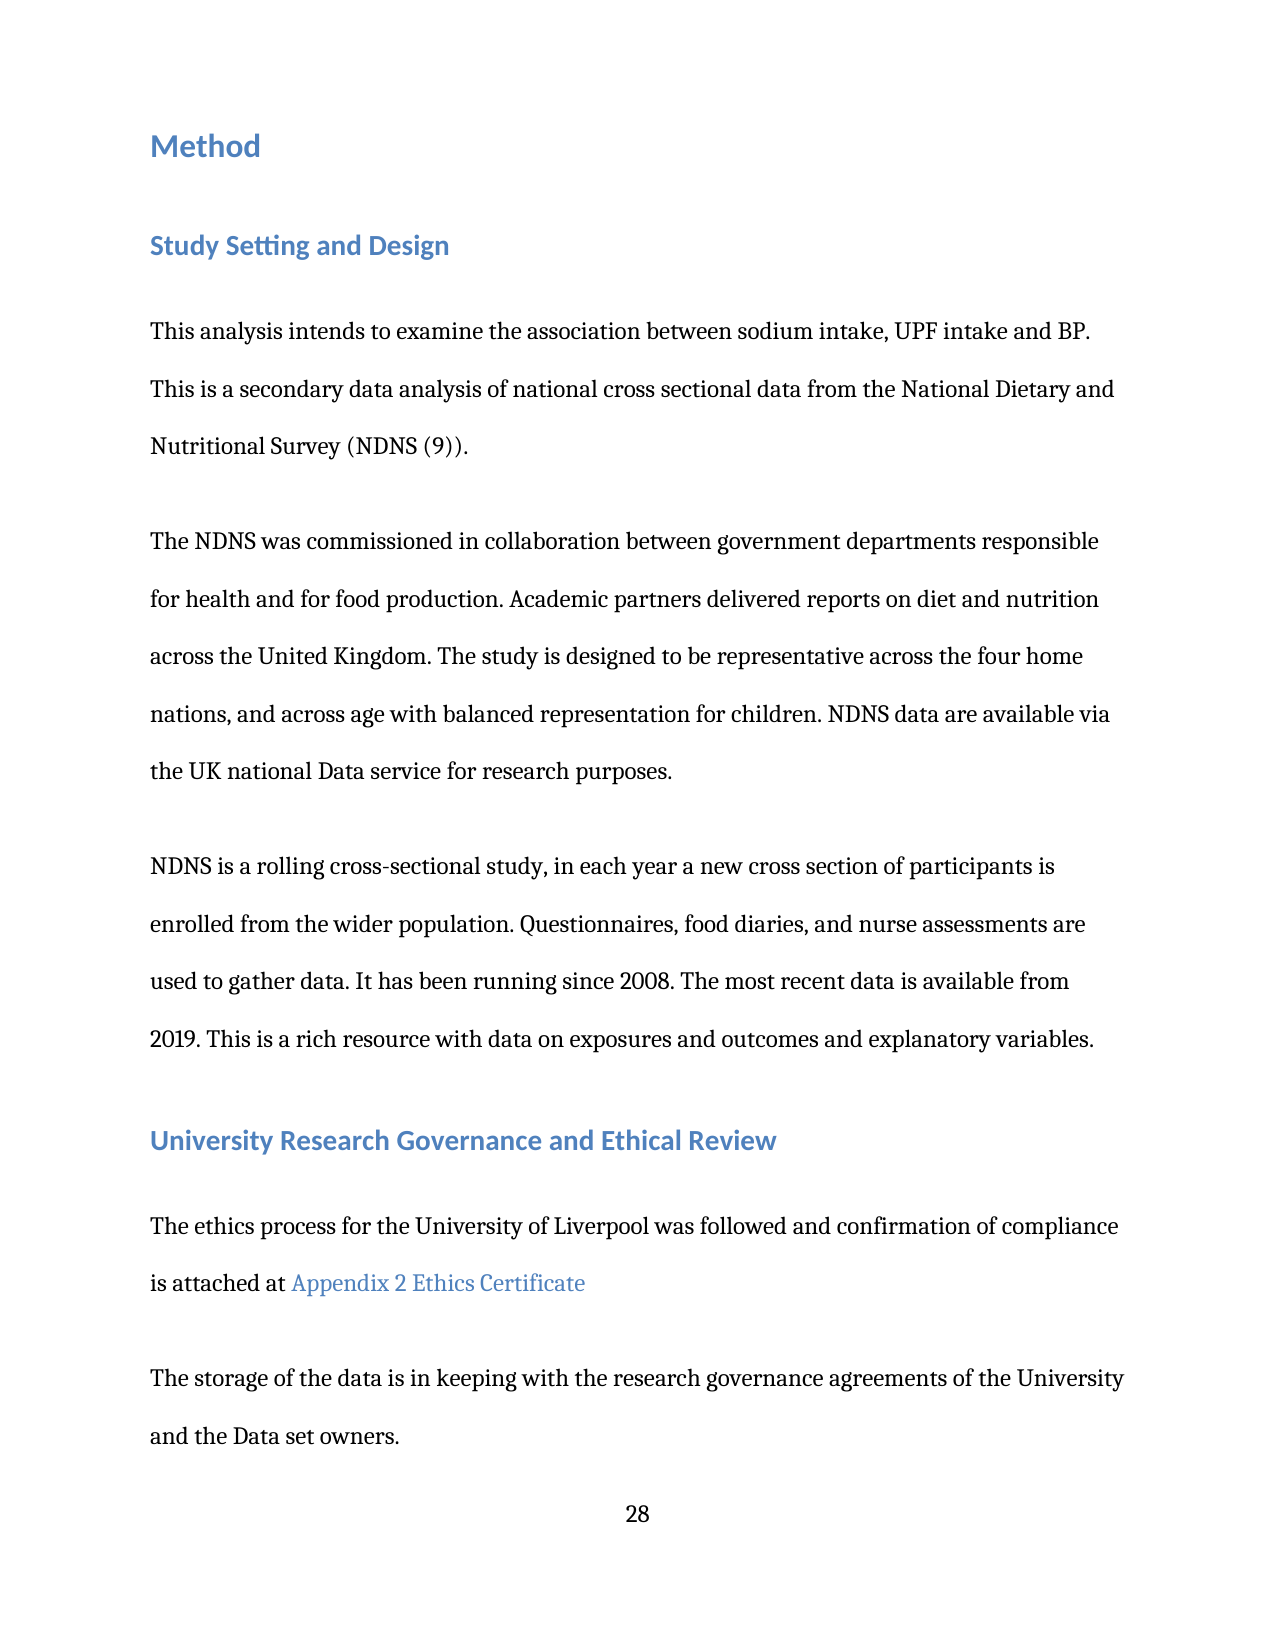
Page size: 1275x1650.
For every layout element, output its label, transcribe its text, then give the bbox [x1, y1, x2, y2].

text NDNS is a rolling cross-sectional study, in each year a new cross section of participants is enrolled from the wider population. Questionnaires, food diaries, and nurse assessments are used to gather data. It has been running since 2008. The most recent data is available from 2019. This is a rich resource with data on exposures and outcomes and explanatory variables. [150, 852, 1125, 1053]
text This analysis intends to examine the association between sodium intake, UPF intake and BP. This is a secondary data analysis of national cross sectional data from the National Dietary and Nutritional Survey (NDNS (9)). [150, 317, 1125, 461]
subtitle Method [150, 125, 1125, 166]
subtitle University Research Governance and Ethical Review [150, 1122, 1125, 1157]
text The NDNS was commissioned in collaboration between government departments responsible for health and for food production. Academic partners delivered reports on diet and nutrition across the United Kingdom. The study is designed to be representative across the four home nations, and across age with balanced representation for children. NDNS data are available via the UK national Data service for research purposes. [150, 527, 1125, 786]
text The storage of the data is in keeping with the research governance agreements of the University and the Data set owners. [150, 1364, 1125, 1451]
subtitle Study Setting and Design [150, 227, 1125, 263]
text The ethics process for the University of Liverpool was followed and confirmation of compliance is attached at Appendix 2 Ethics Certificate [150, 1212, 1125, 1298]
